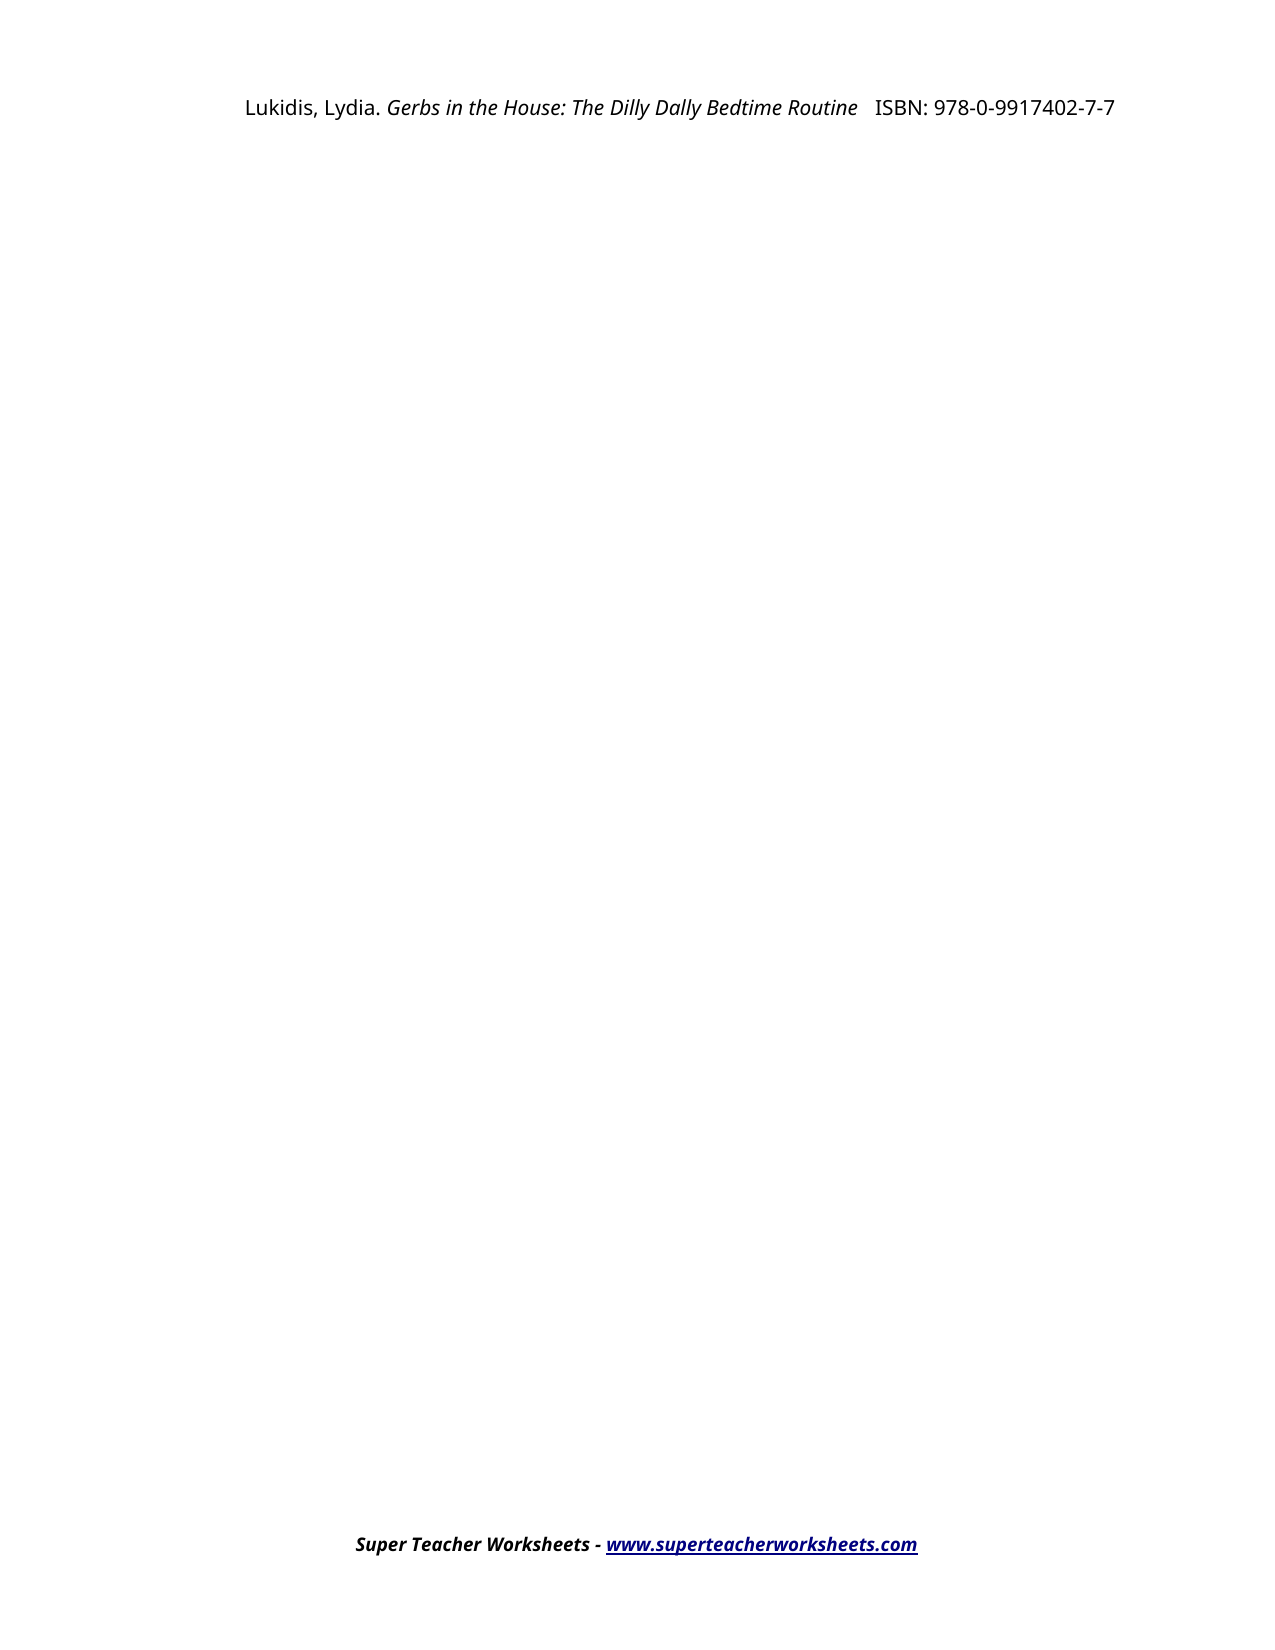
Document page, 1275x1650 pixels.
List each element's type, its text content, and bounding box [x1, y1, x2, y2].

text Lukidis, Lydia. Gerbs in the House: The Dilly Dally Bedtime Routine ISBN: 978-0-9917402-7-7 [94, 93, 1181, 121]
